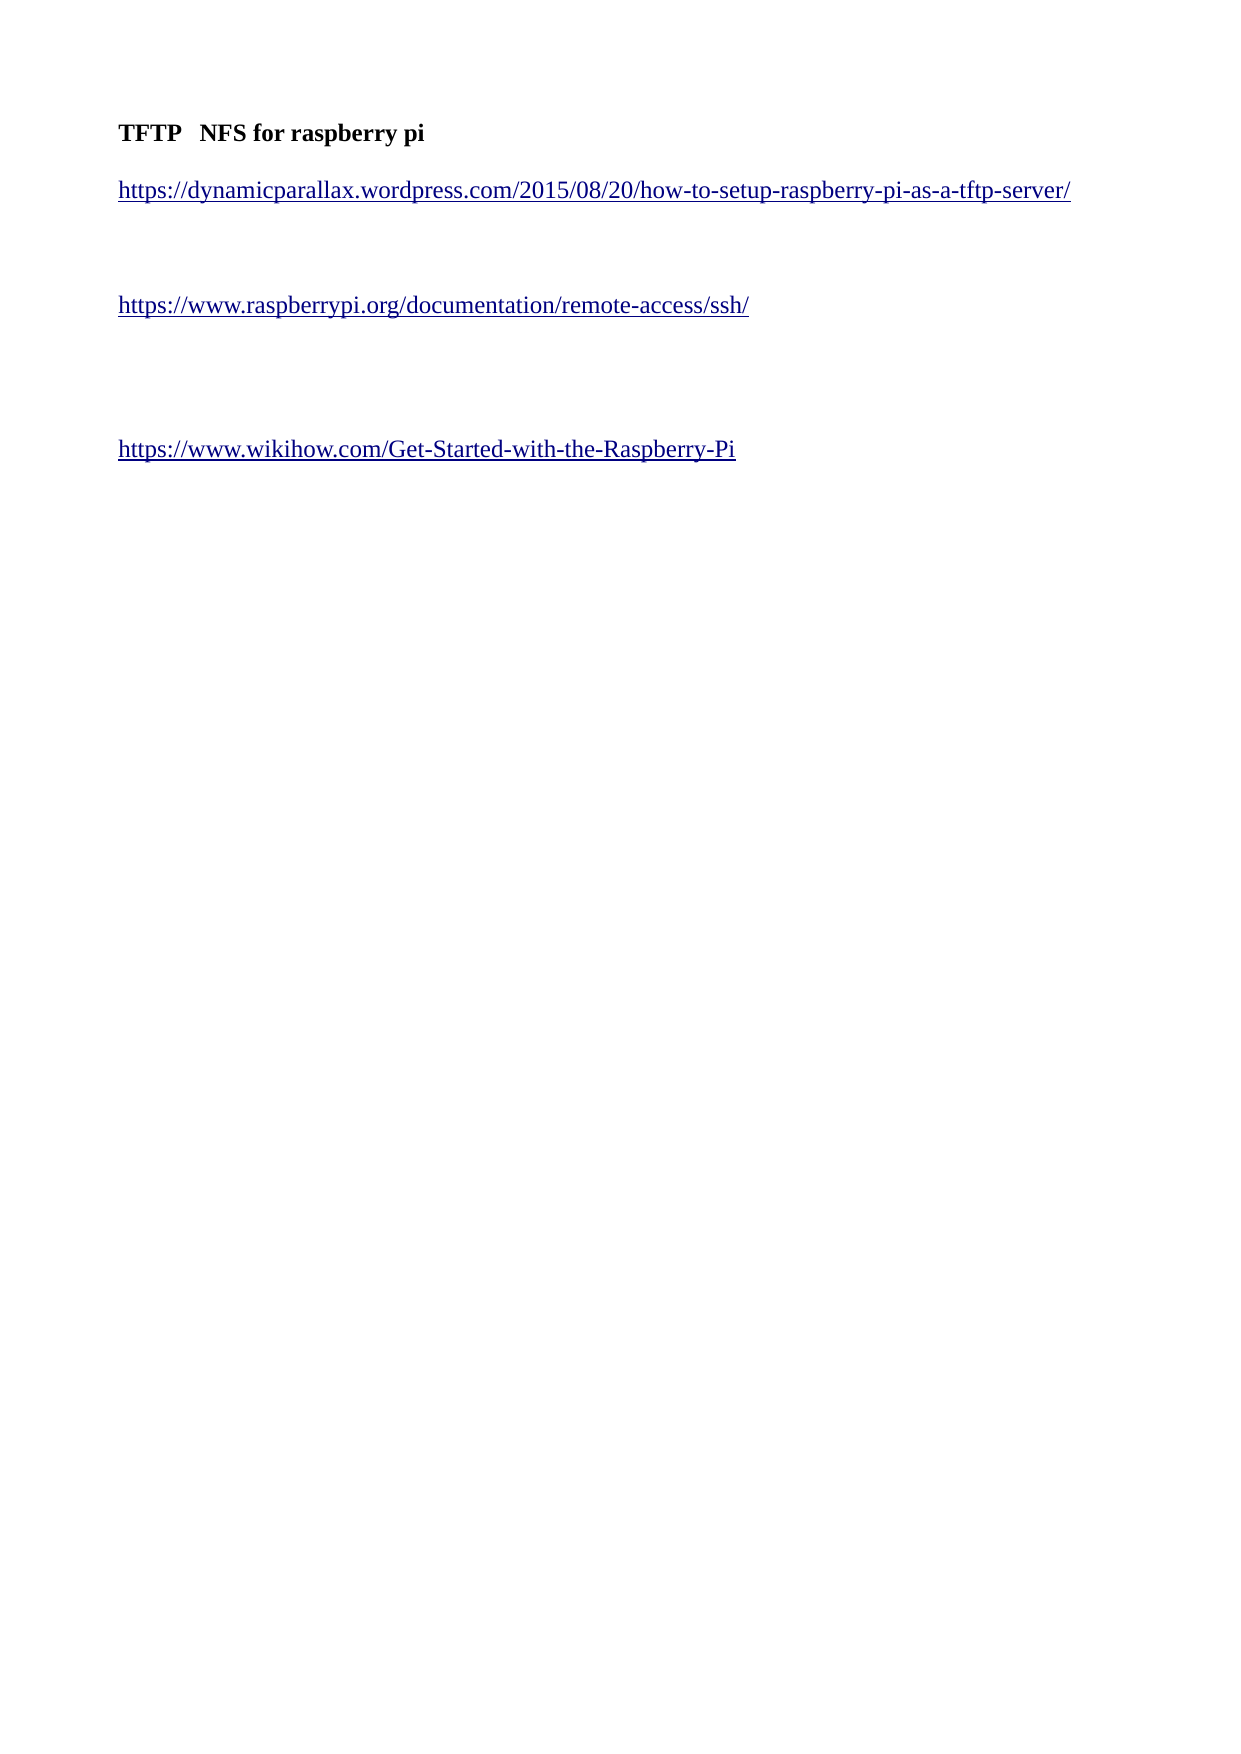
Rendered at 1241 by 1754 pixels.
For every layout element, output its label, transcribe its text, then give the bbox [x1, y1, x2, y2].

text TFTP NFS for raspberry pi [118, 118, 1122, 147]
text https://www.raspberrypi.org/documentation/remote-access/ssh/ [118, 291, 1122, 319]
text https://dynamicparallax.wordpress.com/2015/08/20/how-to-setup-raspberry-pi-as-a-tftp-server/ [118, 176, 1122, 204]
text https://www.wikihow.com/Get-Started-with-the-Raspberry-Pi [118, 434, 1122, 463]
